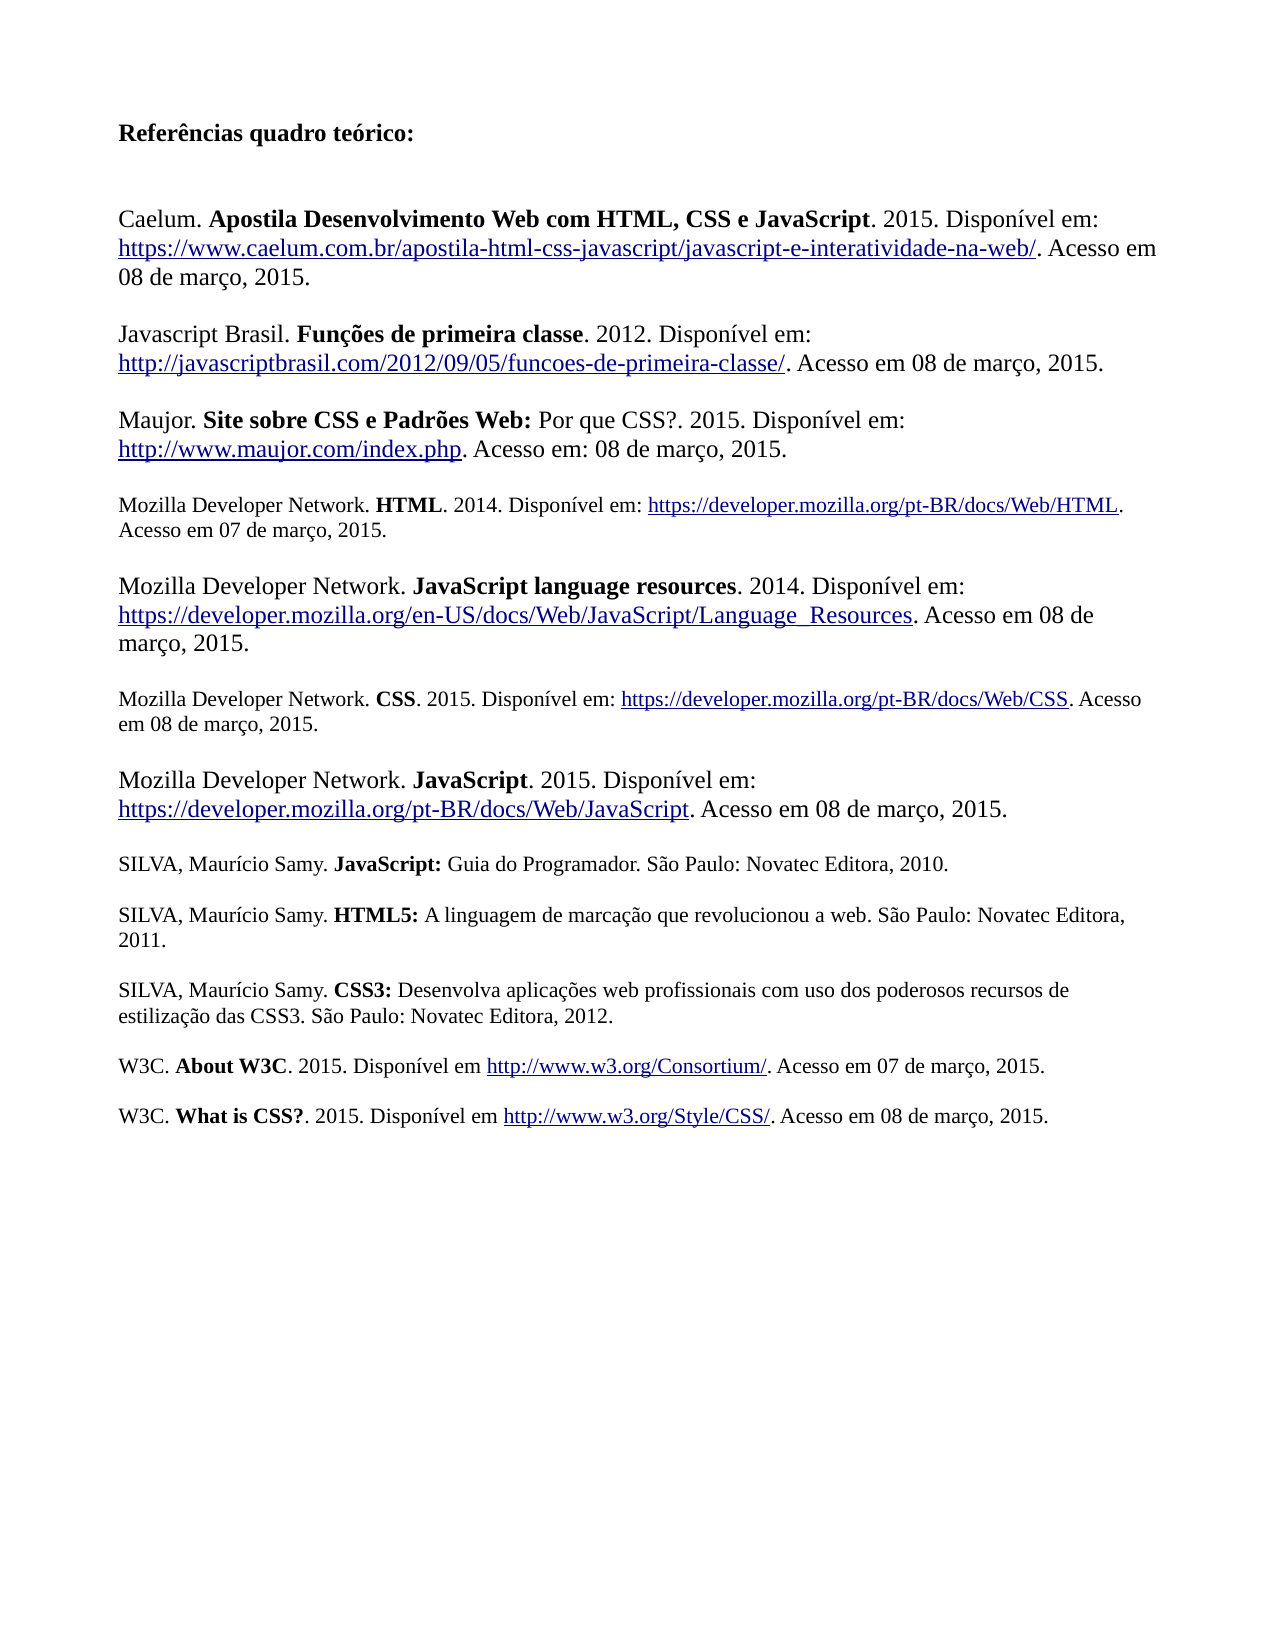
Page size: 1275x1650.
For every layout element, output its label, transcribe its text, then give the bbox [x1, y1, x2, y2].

text Caelum. Apostila Desenvolvimento Web com HTML, CSS e JavaScript. 2015. Disponível em: https://www.caelum.com.br/apostila-html-css-javascript/javascript-e-interatividade-na-web/. Acesso em 08 de março, 2015. [118, 204, 1157, 291]
text Mozilla Developer Network. CSS. 2015. Disponível em: https://developer.mozilla.org/pt-BR/docs/Web/CSS. Acesso em 08 de março, 2015. [118, 686, 1157, 736]
text Referências quadro teórico: [118, 118, 1157, 147]
text Mozilla Developer Network. HTML. 2014. Disponível em: https://developer.mozilla.org/pt-BR/docs/Web/HTML. Acesso em 07 de março, 2015. [118, 492, 1157, 542]
text Mozilla Developer Network. JavaScript language resources. 2014. Disponível em: https://developer.mozilla.org/en-US/docs/Web/JavaScript/Language_Resources. Acesso em 08 de março, 2015. [118, 571, 1157, 657]
text SILVA, Maurício Samy. JavaScript: Guia do Programador. São Paulo: Novatec Editora, 2010. [118, 851, 1157, 877]
text W3C. What is CSS?. 2015. Disponível em http://www.w3.org/Style/CSS/. Acesso em 08 de março, 2015. [118, 1103, 1157, 1129]
text W3C. About W3C. 2015. Disponível em http://www.w3.org/Consortium/. Acesso em 07 de março, 2015. [118, 1053, 1157, 1078]
text Mozilla Developer Network. JavaScript. 2015. Disponível em: https://developer.mozilla.org/pt-BR/docs/Web/JavaScript. Acesso em 08 de março, 2015. [118, 765, 1157, 823]
text SILVA, Maurício Samy. CSS3: Desenvolva aplicações web profissionais com uso dos poderosos recursos de estilização das CSS3. São Paulo: Novatec Editora, 2012. [118, 977, 1157, 1028]
text Maujor. Site sobre CSS e Padrões Web: Por que CSS?. 2015. Disponível em: http://www.maujor.com/index.php. Acesso em: 08 de março, 2015. [118, 406, 1157, 463]
text Javascript Brasil. Funções de primeira classe. 2012. Disponível em: http://javascriptbrasil.com/2012/09/05/funcoes-de-primeira-classe/. Acesso em 08 de março, 2015. [118, 319, 1157, 377]
text SILVA, Maurício Samy. HTML5: A linguagem de marcação que revolucionou a web. São Paulo: Novatec Editora, 2011. [118, 902, 1157, 952]
